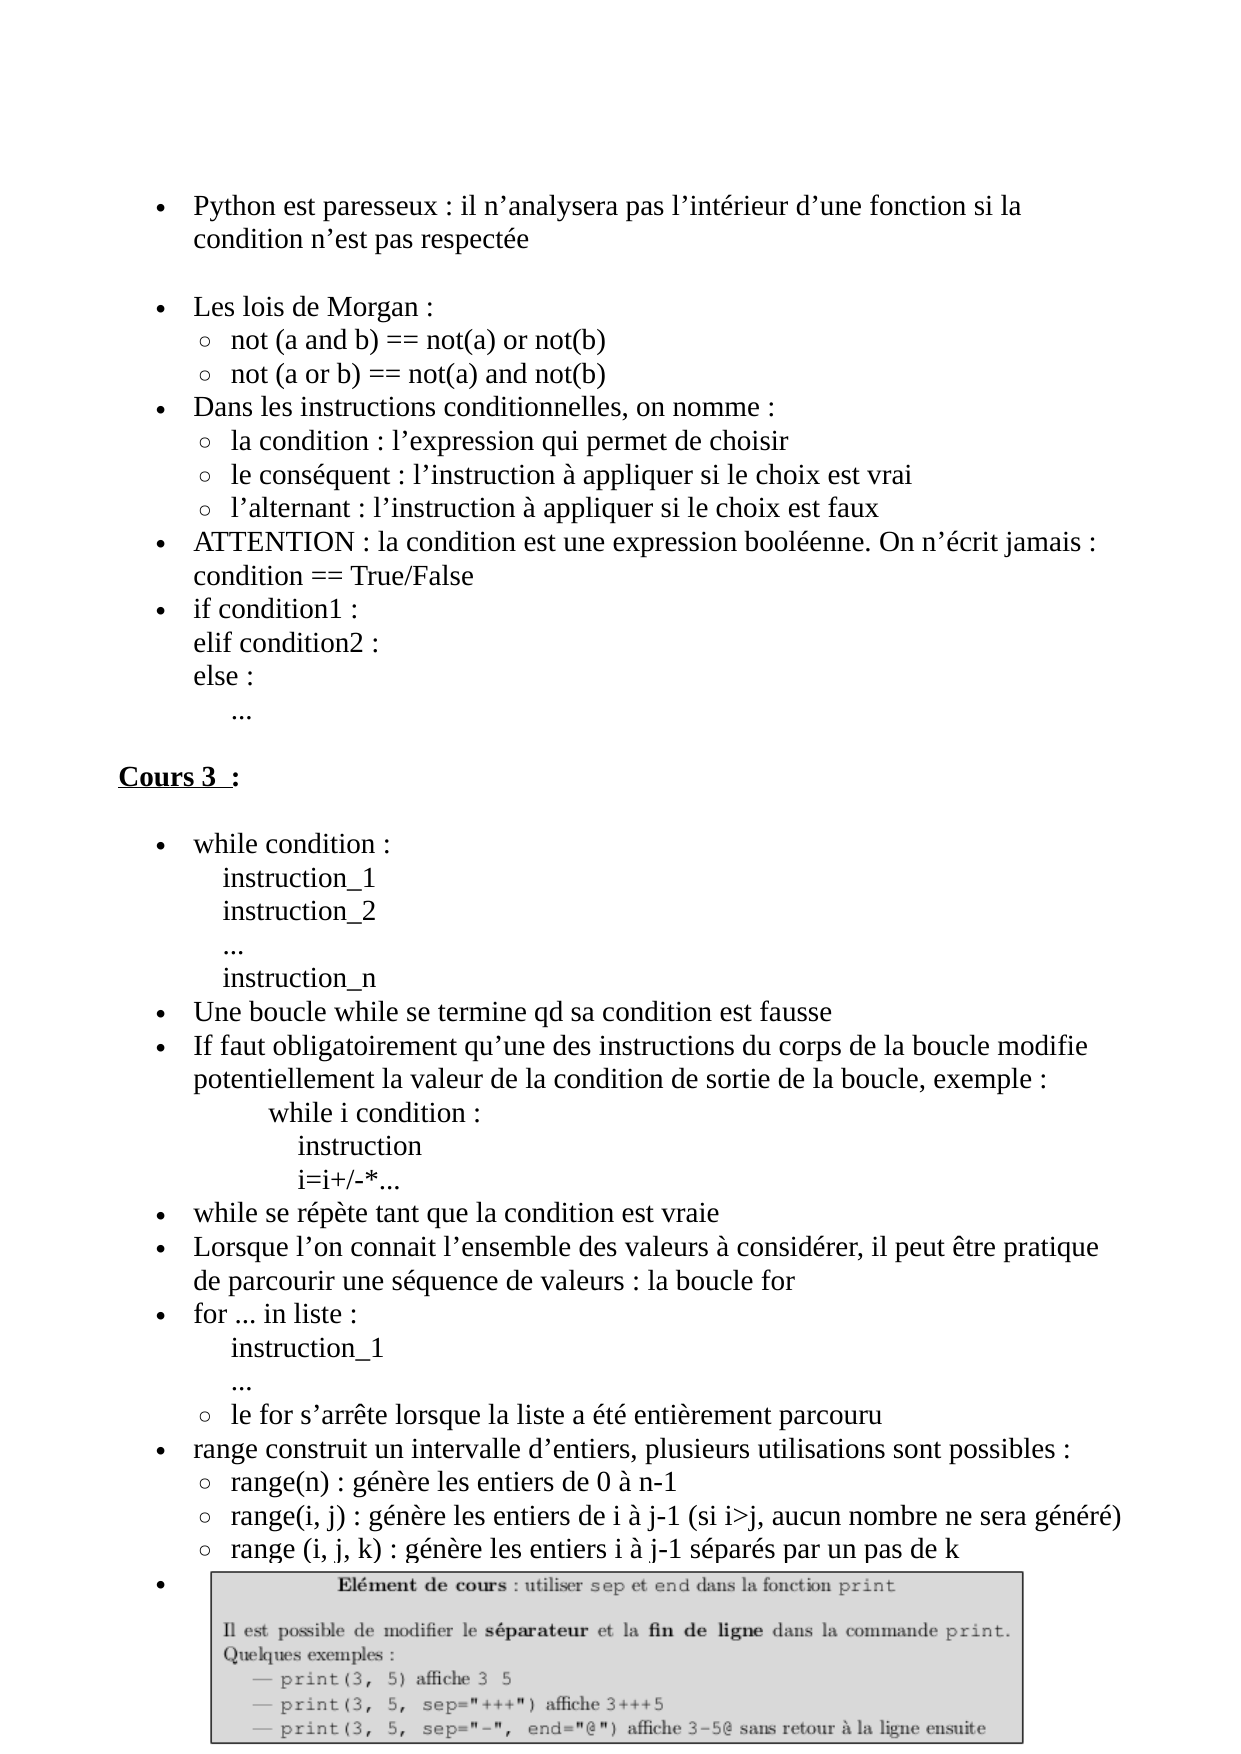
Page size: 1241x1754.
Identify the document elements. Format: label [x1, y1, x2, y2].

picture [205, 1563, 1035, 1754]
